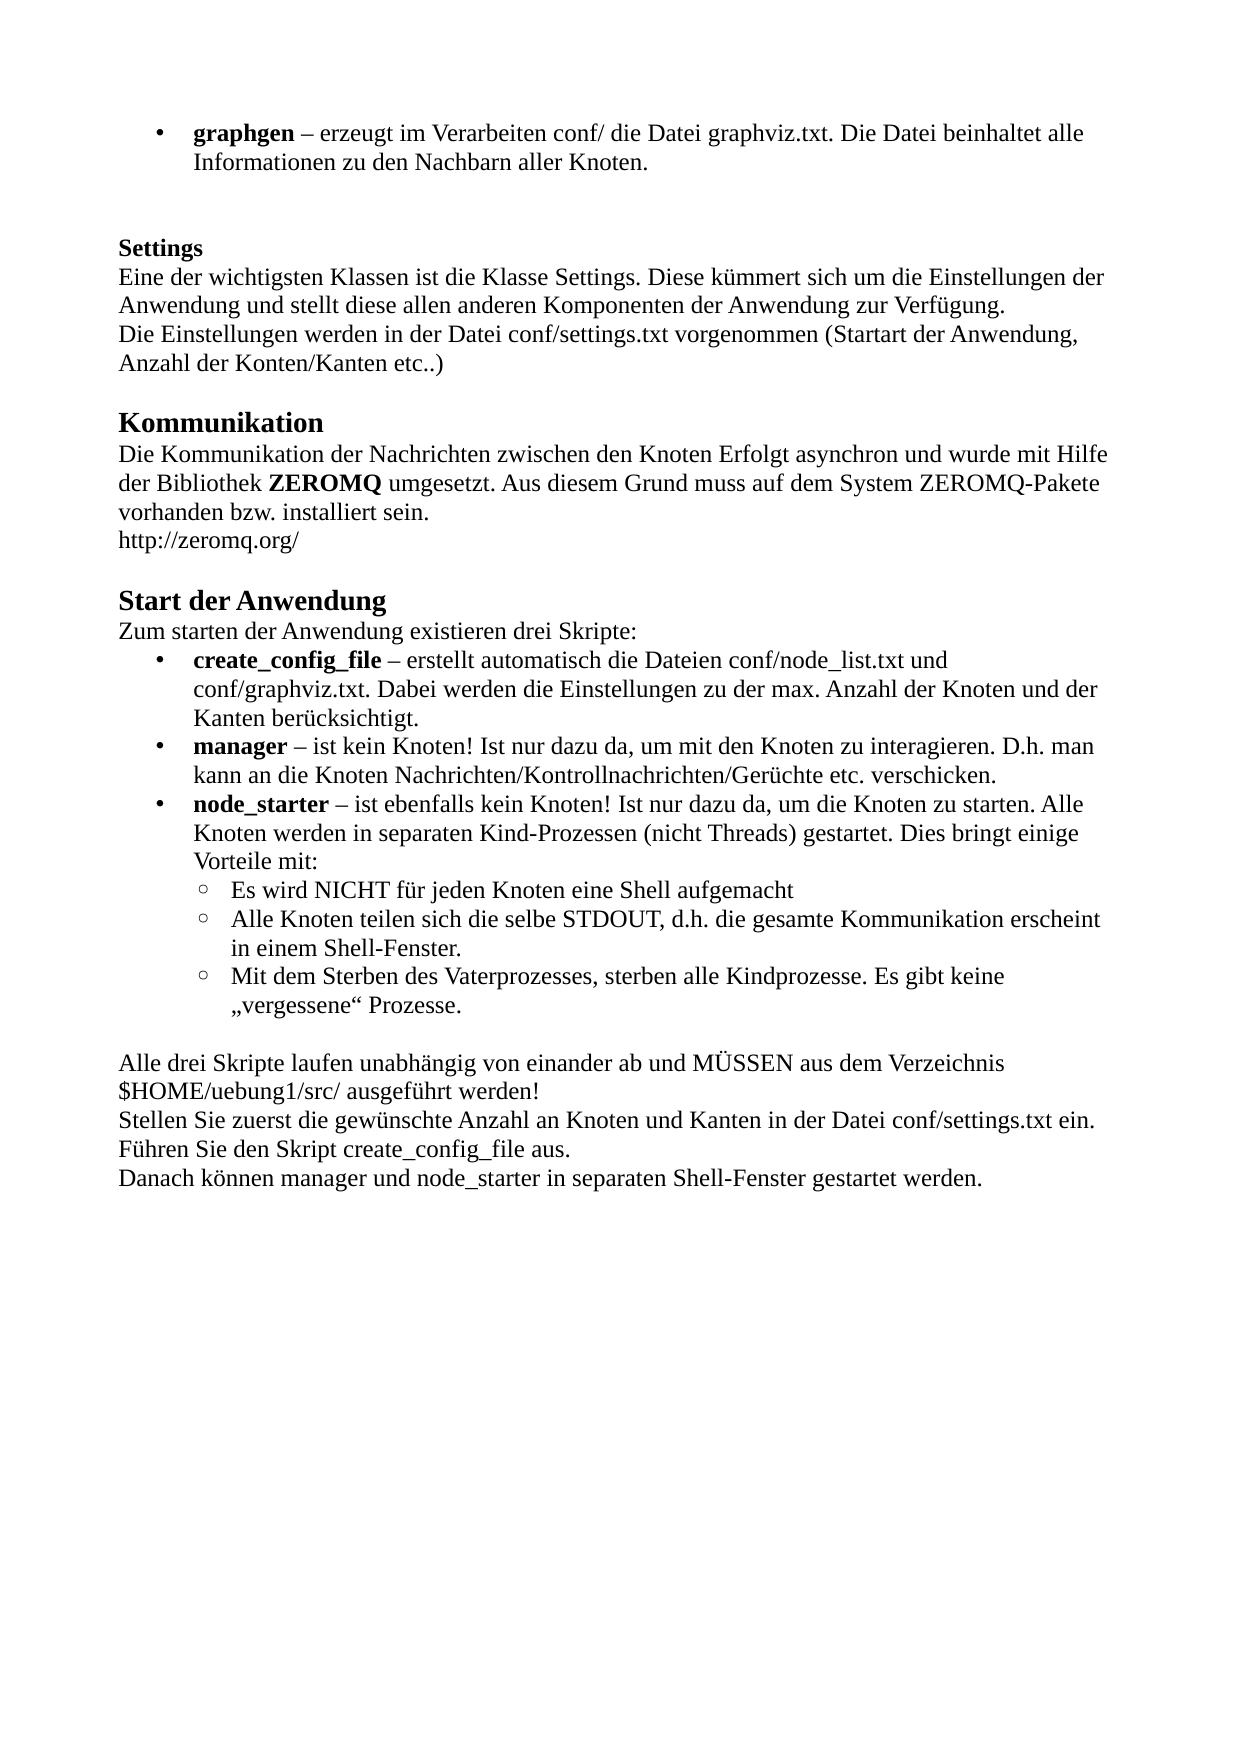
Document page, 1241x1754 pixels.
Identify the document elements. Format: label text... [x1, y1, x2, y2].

list node_starter – ist ebenfalls kein Knoten! Ist nur dazu da, um die Knoten zu starten. Alle Knoten werden in separaten Kind-Prozessen (nicht Threads) gestartet. Dies bringt einige Vorteile mit: [156, 789, 1122, 875]
list create_config_file – erstellt automatisch die Dateien conf/node_list.txt und conf/graphviz.txt. Dabei werden die Einstellungen zu der max. Anzahl der Knoten und der Kanten berücksichtigt. [156, 645, 1122, 731]
text Alle drei Skripte laufen unabhängig von einander ab und MÜSSEN aus dem Verzeichnis $HOME/uebung1/src/ ausgeführt werden! [118, 1048, 1122, 1105]
list Es wird NICHT für jeden Knoten eine Shell aufgemacht [193, 875, 1122, 904]
text Start der Anwendung [118, 583, 1122, 616]
text Die Kommunikation der Nachrichten zwischen den Knoten Erfolgt asynchron und wurde mit Hilfe der Bibliothek ZEROMQ umgesetzt. Aus diesem Grund muss auf dem System ZEROMQ-Pakete vorhanden bzw. installiert sein. [118, 439, 1122, 525]
text Stellen Sie zuerst die gewünschte Anzahl an Knoten und Kanten in der Datei conf/settings.txt ein. Führen Sie den Skript create_config_file aus. [118, 1105, 1122, 1163]
text Settings [118, 233, 1122, 262]
text Zum starten der Anwendung existieren drei Skripte: [118, 616, 1122, 645]
list Mit dem Sterben des Vaterprozesses, sterben alle Kindprozesse. Es gibt keine „vergessene“ Prozesse. [193, 961, 1122, 1019]
list Alle Knoten teilen sich die selbe STDOUT, d.h. die gesamte Kommunikation erscheint in einem Shell-Fenster. [193, 904, 1122, 961]
text Die Einstellungen werden in der Datei conf/settings.txt vorgenommen (Startart der Anwendung, Anzahl der Konten/Kanten etc..) [118, 319, 1122, 377]
list manager – ist kein Knoten! Ist nur dazu da, um mit den Knoten zu interagieren. D.h. man kann an die Knoten Nachrichten/Kontrollnachrichten/Gerüchte etc. verschicken. [156, 731, 1122, 789]
text Kommunikation [118, 406, 1122, 439]
list graphgen – erzeugt im Verarbeiten conf/ die Datei graphviz.txt. Die Datei beinhaltet alle Informationen zu den Nachbarn aller Knoten. [156, 118, 1122, 176]
text Eine der wichtigsten Klassen ist die Klasse Settings. Diese kümmert sich um die Einstellungen der Anwendung und stellt diese allen anderen Komponenten der Anwendung zur Verfügung. [118, 262, 1122, 319]
text Danach können manager und node_starter in separaten Shell-Fenster gestartet werden. [118, 1163, 1122, 1191]
text http://zeromq.org/ [118, 525, 1122, 554]
